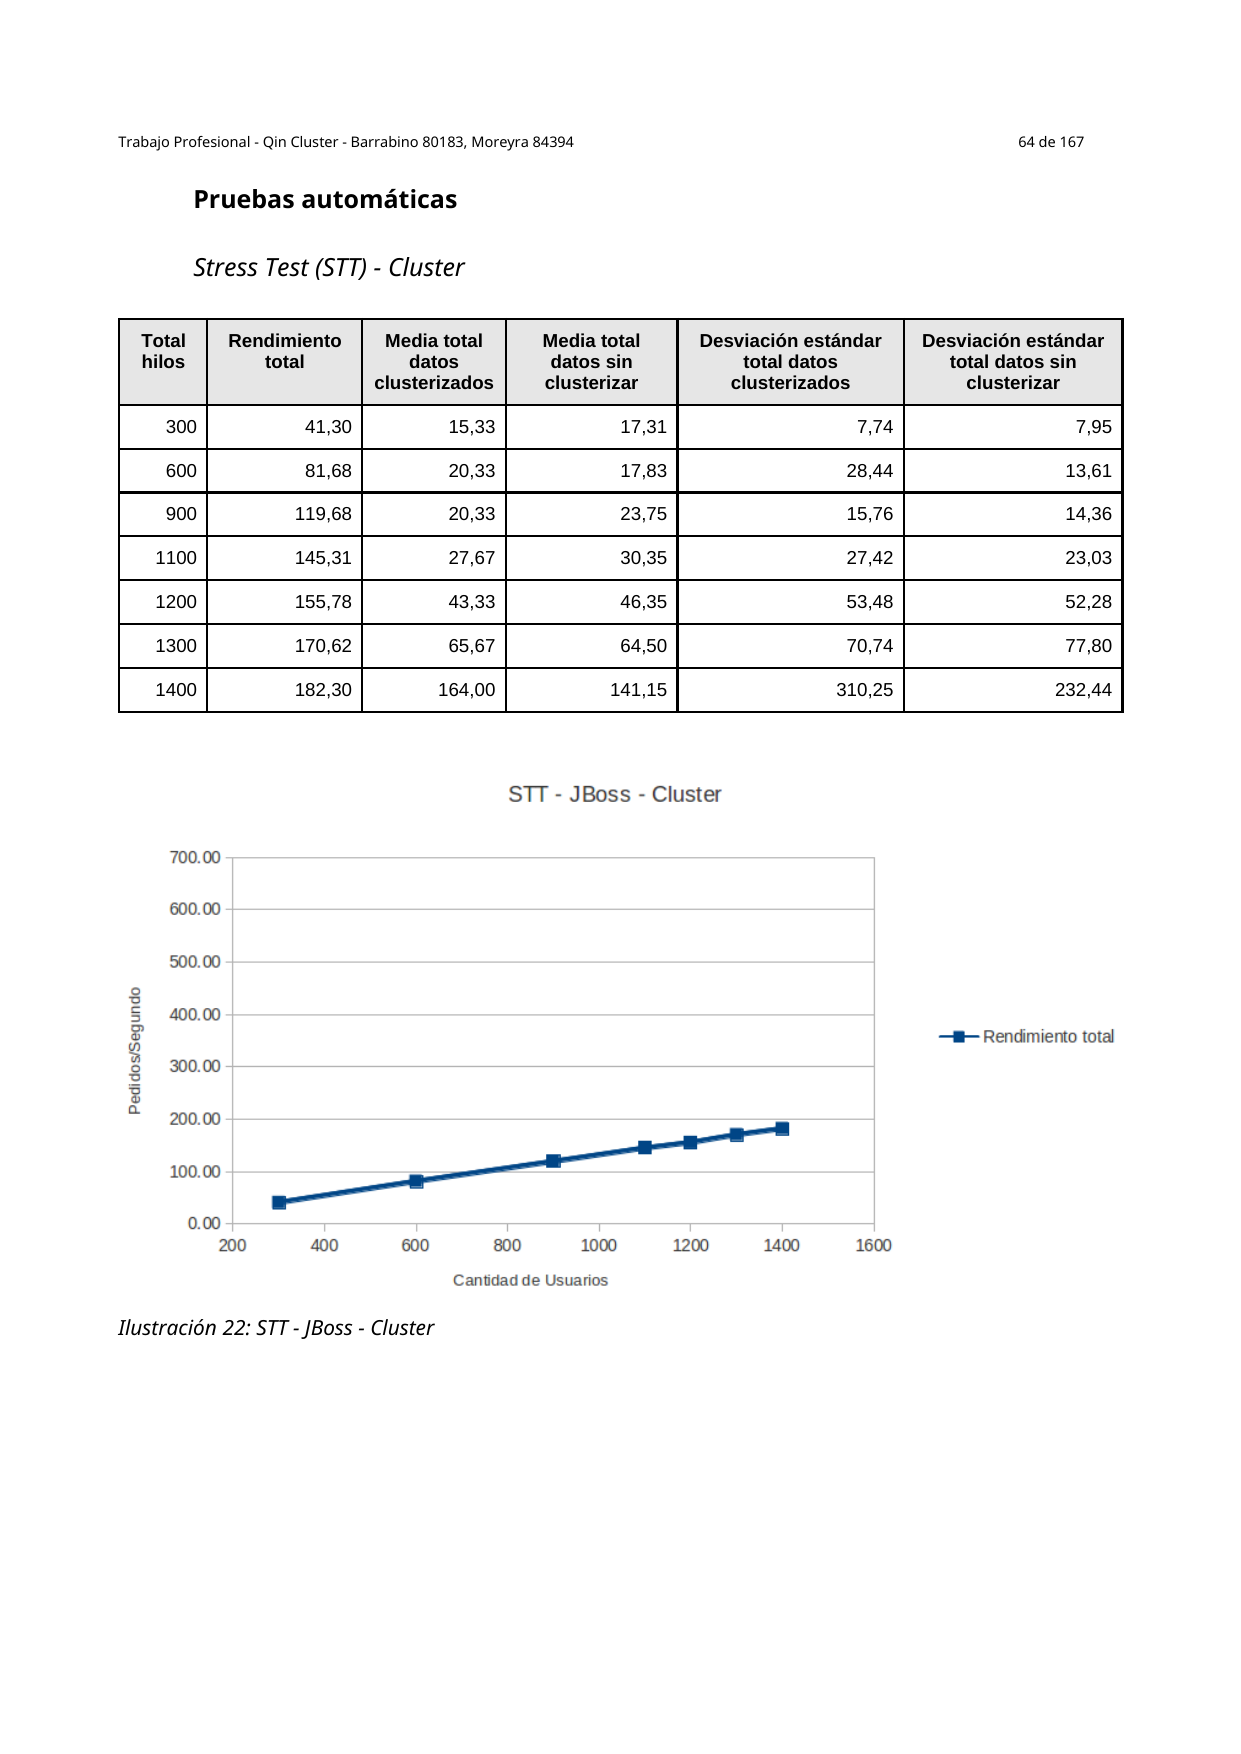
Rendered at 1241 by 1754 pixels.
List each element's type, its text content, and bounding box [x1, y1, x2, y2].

table_cell 52,28 [905, 581, 1121, 623]
table_header Media total datos sin clusterizar [507, 320, 676, 404]
table_cell 41,30 [208, 406, 361, 447]
table_cell 23,75 [507, 494, 676, 535]
picture [118, 759, 1123, 1314]
table_cell 310,25 [679, 669, 903, 711]
table_cell 23,03 [905, 537, 1121, 579]
text Stress Test (STT) - Cluster [118, 250, 1122, 284]
table_cell 141,15 [507, 669, 676, 711]
table_cell 46,35 [507, 581, 676, 623]
table_cell 27,67 [363, 537, 505, 579]
table_cell 900 [120, 494, 206, 535]
table_cell 13,61 [905, 450, 1121, 491]
table_cell 155,78 [208, 581, 361, 623]
table_cell 170,62 [208, 625, 361, 667]
table_cell 15,76 [679, 494, 903, 535]
table_cell 17,31 [507, 406, 676, 447]
table_header Rendimiento total [208, 320, 361, 404]
table_header Total hilos [120, 320, 206, 404]
table_cell 30,35 [507, 537, 676, 579]
table_cell 53,48 [679, 581, 903, 623]
table_cell 1200 [120, 581, 206, 623]
table_cell 7,74 [679, 406, 903, 447]
table_header Desviación estándar total datos sin clusterizar [905, 320, 1121, 404]
table_cell 27,42 [679, 537, 903, 579]
table_cell 600 [120, 450, 206, 491]
table_cell 300 [120, 406, 206, 447]
table_cell 43,33 [363, 581, 505, 623]
table_cell 1300 [120, 625, 206, 667]
text Pruebas automáticas [118, 182, 1122, 216]
table_cell 77,80 [905, 625, 1121, 667]
table_cell 14,36 [905, 494, 1121, 535]
table_cell 28,44 [679, 450, 903, 491]
table_cell 70,74 [679, 625, 903, 667]
table_header Desviación estándar total datos clusterizados [679, 320, 903, 404]
table_cell 7,95 [905, 406, 1121, 447]
table_cell 1100 [120, 537, 206, 579]
text Ilustración 22: STT - JBoss - Cluster [118, 1314, 1122, 1342]
table_cell 232,44 [905, 669, 1121, 711]
table_cell 164,00 [363, 669, 505, 711]
table_cell 182,30 [208, 669, 361, 711]
table_cell 65,67 [363, 625, 505, 667]
table_cell 64,50 [507, 625, 676, 667]
table_header Media total datos clusterizados [363, 320, 505, 404]
table_cell 17,83 [507, 450, 676, 491]
table_cell 20,33 [363, 450, 505, 491]
table_cell 145,31 [208, 537, 361, 579]
table_cell 20,33 [363, 494, 505, 535]
table_cell 15,33 [363, 406, 505, 447]
table_cell 1400 [120, 669, 206, 711]
table_cell 119,68 [208, 494, 361, 535]
table_cell 81,68 [208, 450, 361, 491]
